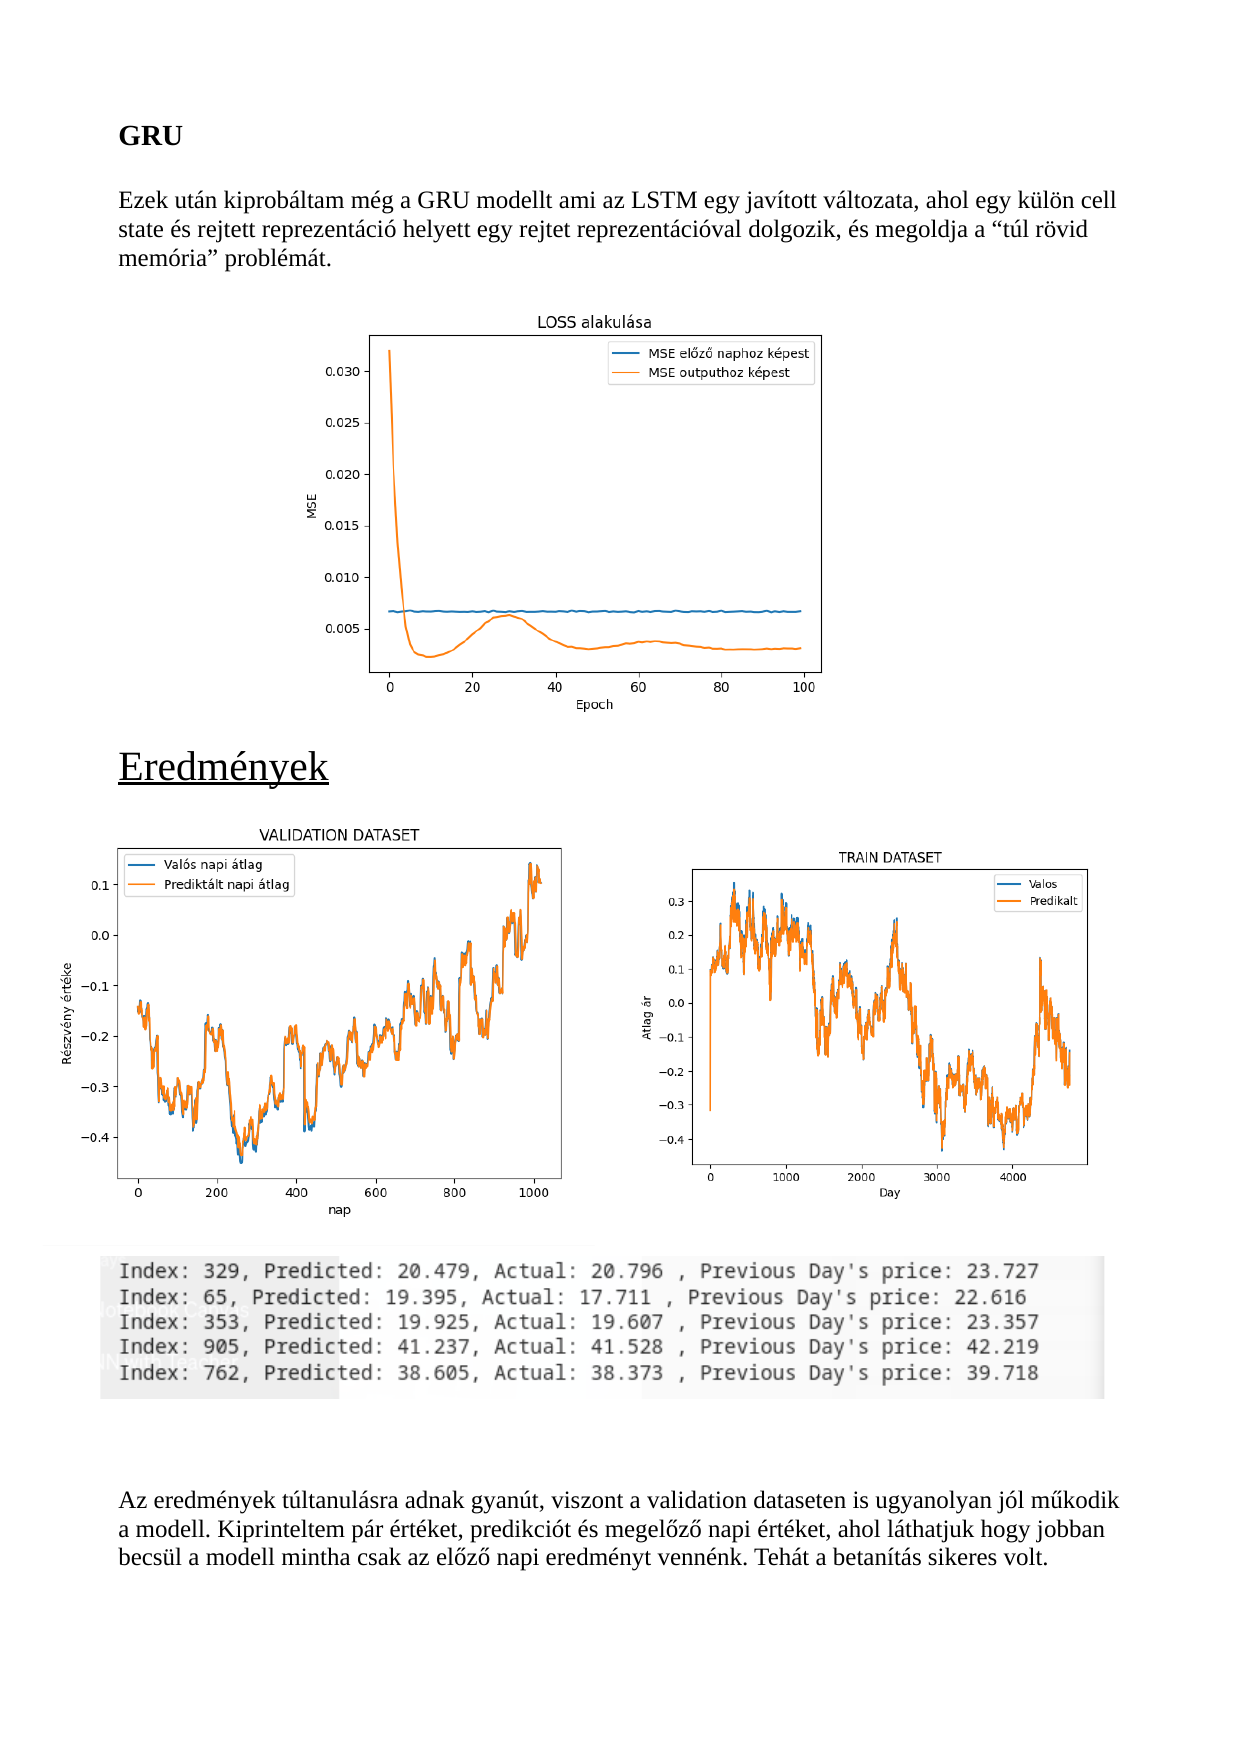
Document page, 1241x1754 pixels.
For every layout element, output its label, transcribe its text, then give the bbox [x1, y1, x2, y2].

picture [623, 843, 1114, 1212]
picture [42, 824, 595, 1246]
text GRU [118, 118, 1122, 152]
text Az eredmények túltanulásra adnak gyanút, viszont a validation dataseten is ugyanolyan jól műkodik a modell. Kiprinteltem pár értéket, predikciót és megelőző napi értéket, ahol láthatjuk hogy jobban becsül a modell mintha csak az előző napi eredményt vennénk. Tehát a betanítás sikeres volt. [118, 1485, 1122, 1571]
text Eredmények [118, 741, 1122, 789]
text Ezek után kiprobáltam még a GRU modellt ami az LSTM egy javított változata, ahol egy külön cell state és rejtett reprezentáció helyett egy rejtet reprezentációval dolgozik, és megoldja a “túl rövid memória” problémát. [118, 185, 1122, 271]
picture [100, 1256, 1105, 1399]
picture [301, 300, 855, 723]
